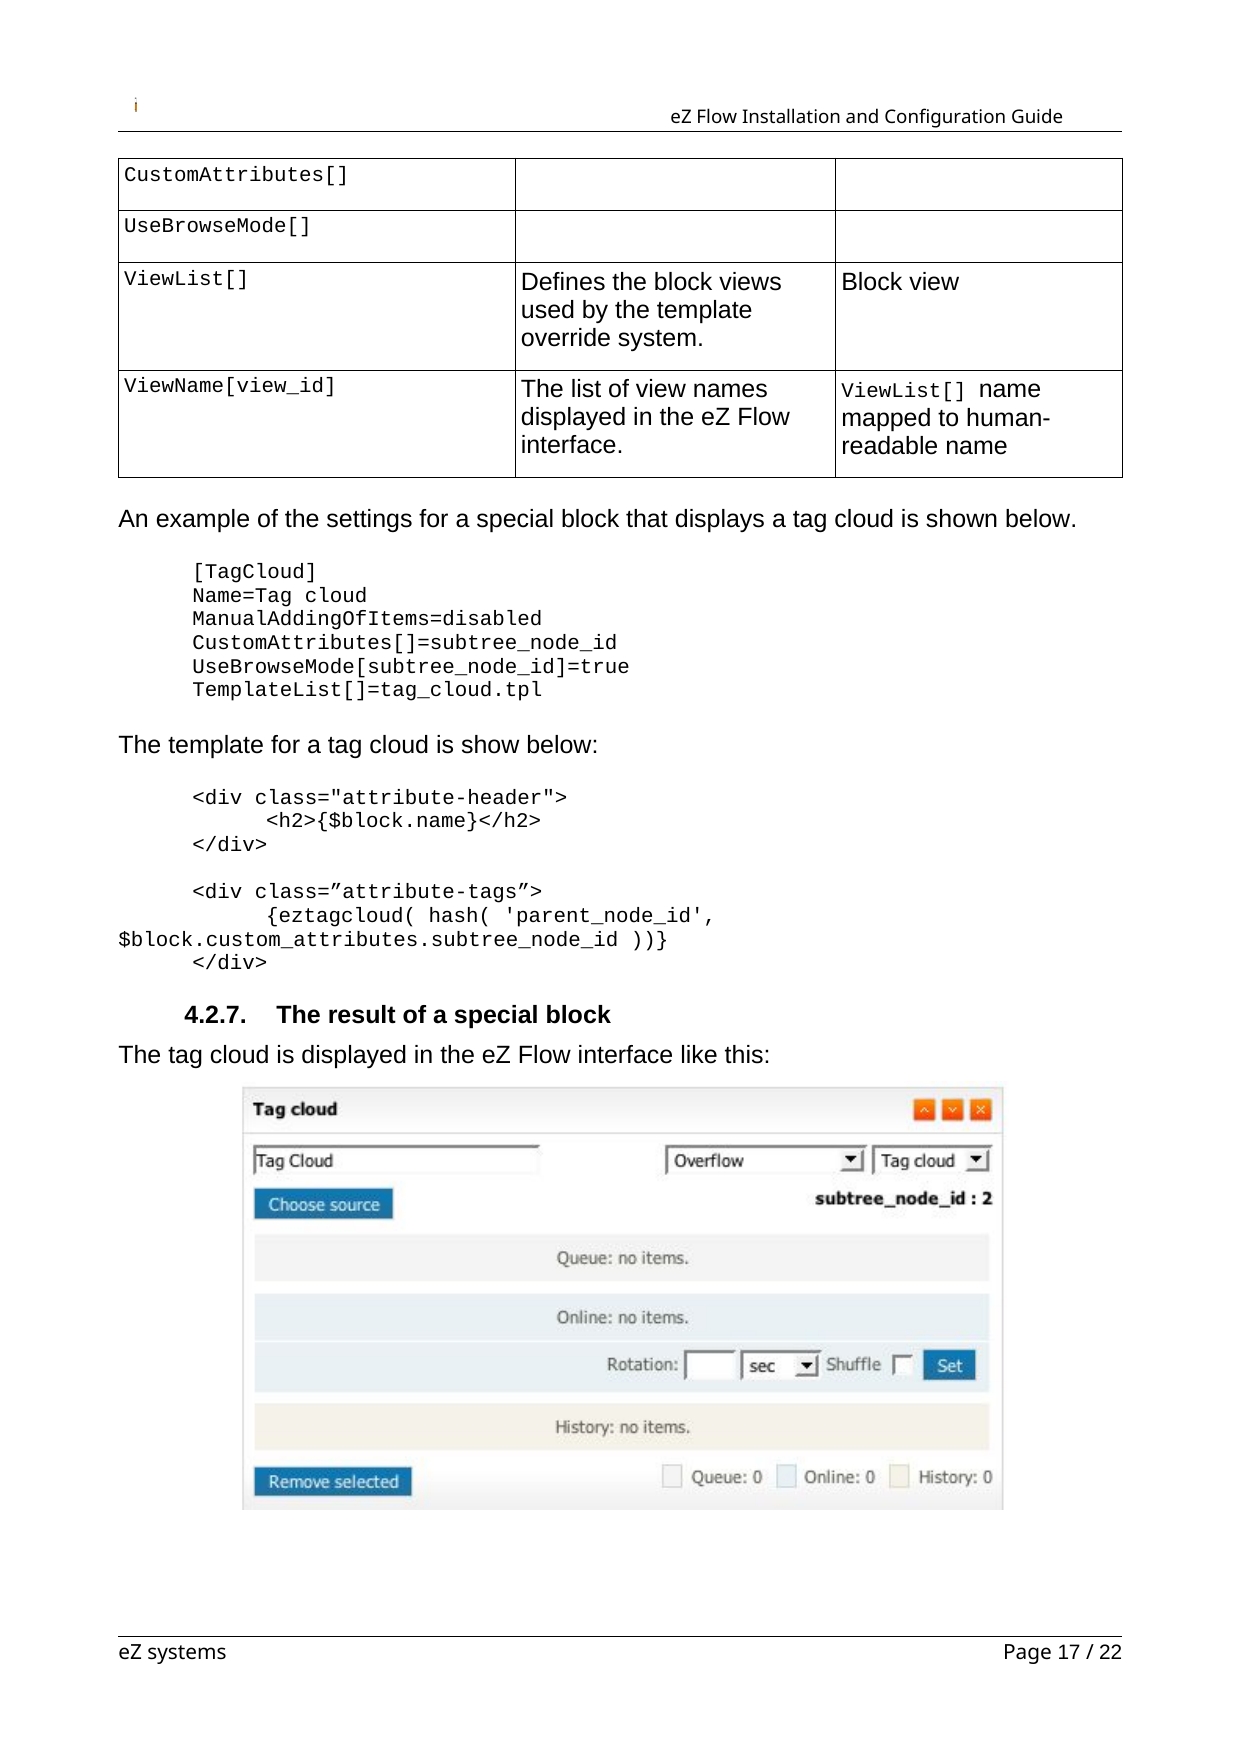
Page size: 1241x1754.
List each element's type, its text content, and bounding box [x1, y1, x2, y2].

text TemplateList[]=tag_cloud.tpl [192, 679, 1122, 703]
table_cell Block view [836, 263, 1122, 369]
text Name=Tag cloud [192, 585, 1122, 608]
table_cell CustomAttributes[] [119, 159, 515, 210]
picture [231, 1081, 1009, 1510]
table_cell [836, 159, 1122, 210]
text </div> [118, 834, 1122, 858]
text <div class="attribute-header"> [118, 787, 1122, 810]
text </div> [118, 952, 1122, 976]
text <div class=”attribute-tags”> [118, 881, 1122, 905]
table_cell ViewName[view_id] [119, 371, 515, 477]
table_cell UseBrowseMode[] [119, 211, 515, 262]
table_cell [516, 211, 835, 262]
text The tag cloud is displayed in the eZ Flow interface like this: [118, 1041, 1122, 1069]
text ManualAddingOfItems=disabled [192, 608, 1122, 632]
subtitle The result of a special block [177, 1001, 1122, 1029]
text [TagCloud] [192, 561, 1122, 585]
table_cell Defines the block views used by the template override system. [516, 263, 835, 369]
table_cell ViewList[] [119, 263, 515, 369]
text {eztagcloud( hash( 'parent_node_id', [118, 905, 1122, 929]
text CustomAttributes[]=subtree_node_id [192, 632, 1122, 656]
table_cell [836, 211, 1122, 262]
text <h2>{$block.name}</h2> [118, 810, 1122, 834]
table_cell [516, 159, 835, 210]
text UseBrowseMode[subtree_node_id]=true [192, 656, 1122, 679]
table_cell ViewList[] name mapped to human-readable name [836, 371, 1122, 477]
table_cell The list of view names displayed in the eZ Flow interface. [516, 371, 835, 477]
text The template for a tag cloud is show below: [118, 731, 1122, 759]
text An example of the settings for a special block that displays a tag cloud is shown below. [118, 505, 1122, 533]
text $block.custom_attributes.subtree_node_id ))} [118, 929, 1122, 952]
